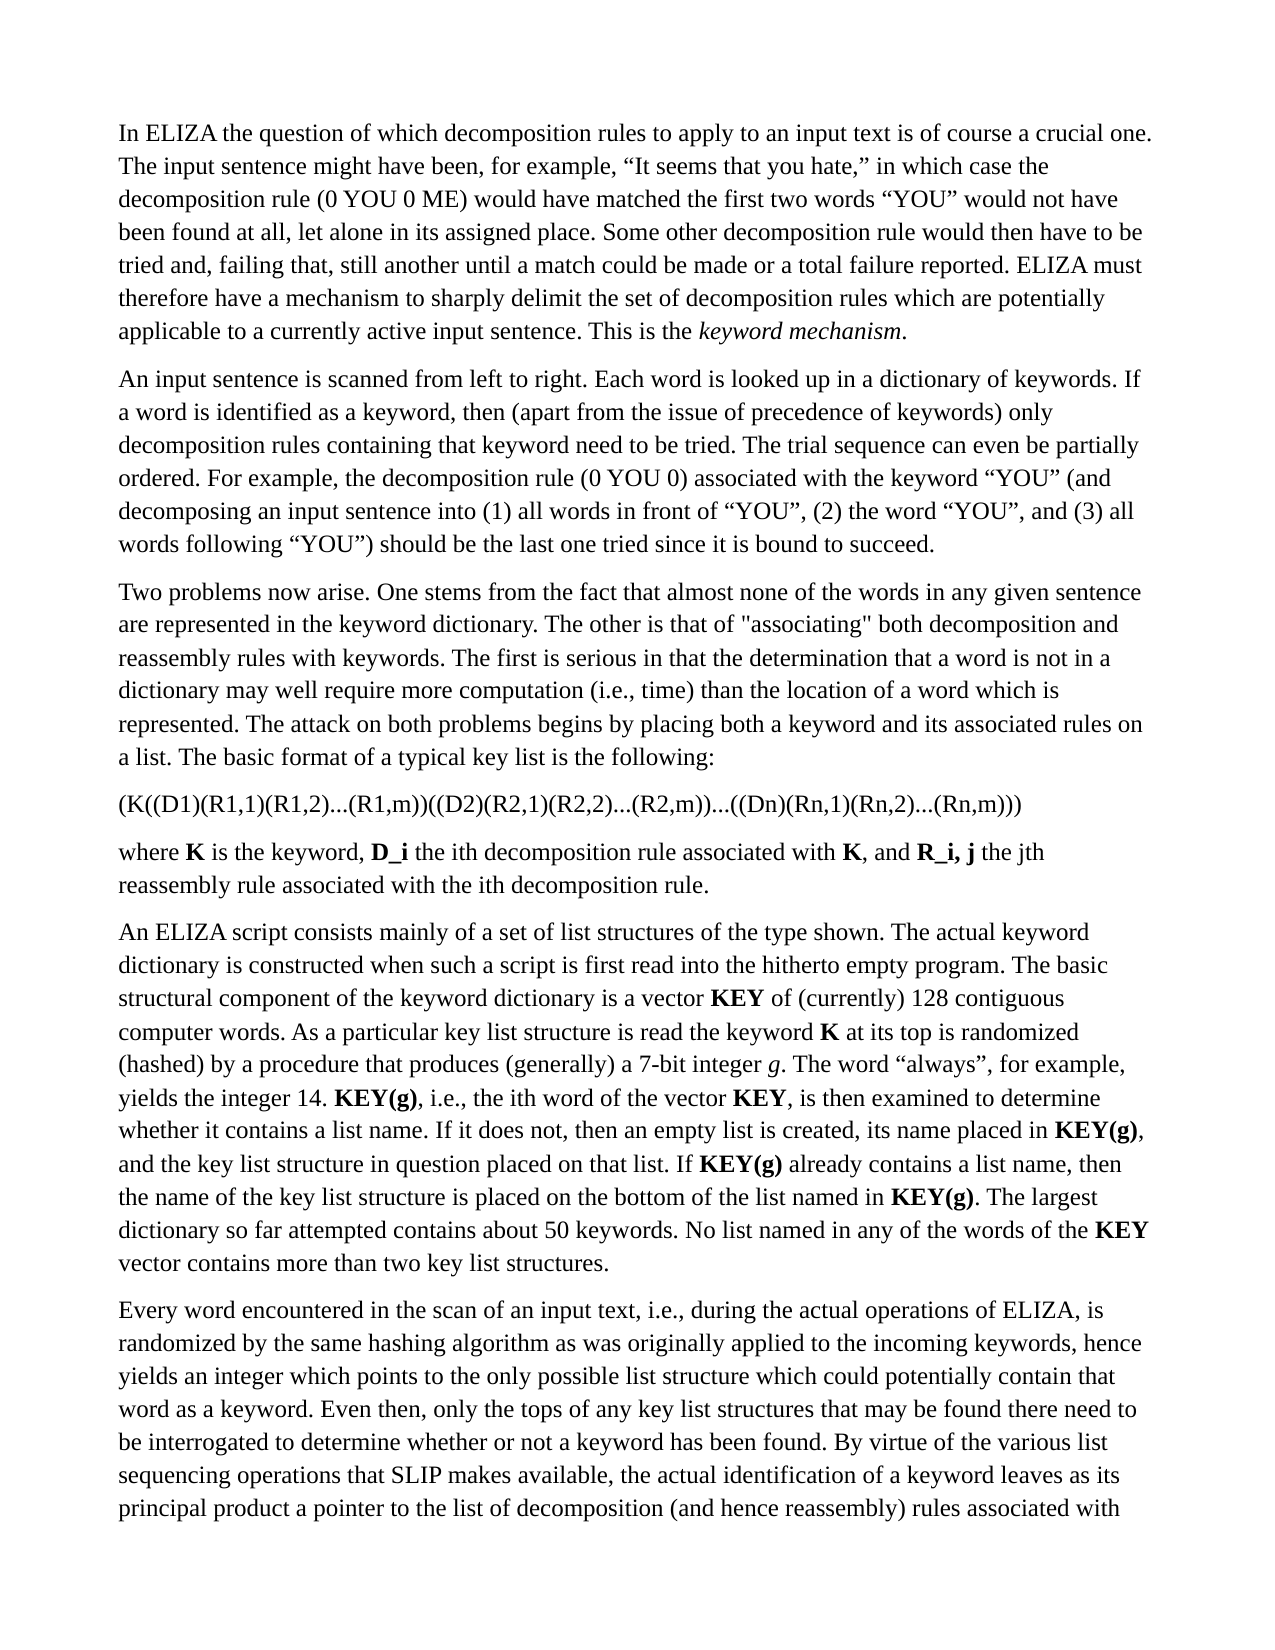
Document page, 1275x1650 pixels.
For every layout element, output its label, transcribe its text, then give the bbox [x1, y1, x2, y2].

text Every word encountered in the scan of an input text, i.e., during the actual operations of ELIZA, is randomized by the same hashing algorithm as was originally applied to the incoming keywords, hence yields an integer which points to the only possible list structure which could potentially contain that word as a keyword. Even then, only the tops of any key list structures that may be found there need to be interrogated to determine whether or not a keyword has been found. By virtue of the various list sequencing operations that SLIP makes available, the actual identification of a keyword leaves as its principal product a pointer to the list of decomposition (and hence reassembly) rules associated with [118, 1295, 1157, 1522]
text Two problems now arise. One stems from the fact that almost none of the words in any given sentence are represented in the keyword dictionary. The other is that of "associating" both decomposition and reassembly rules with keywords. The first is serious in that the determination that a word is not in a dictionary may well require more computation (i.e., time) than the location of a word which is represented. The attack on both problems begins by placing both a keyword and its associated rules on a list. The basic format of a typical key list is the following: [118, 577, 1157, 770]
text (K((D1​)(R1​,1)(R1​,2)...(R1​,m))((D2​)(R2​,1)(R2​,2)...(R2​,m))...((Dn​)(Rn​,1)(Rn​,2)...(Rn​,m))) [118, 789, 1157, 818]
text An ELIZA script consists mainly of a set of list structures of the type shown. The actual keyword dictionary is constructed when such a script is first read into the hitherto empty program. The basic structural component of the keyword dictionary is a vector KEY of (currently) 128 contiguous computer words. As a particular key list structure is read the keyword K at its top is randomized (hashed) by a procedure that produces (generally) a 7-bit integer g. The word “always”, for example, yields the integer 14. KEY(g), i.e., the ith word of the vector KEY, is then examined to determine whether it contains a list name. If it does not, then an empty list is created, its name placed in KEY(g), and the key list structure in question placed on that list. If KEY(g) already contains a list name, then the name of the key list structure is placed on the bottom of the list named in KEY(g). The largest dictionary so far attempted contains about 50 keywords. No list named in any of the words of the KEY vector contains more than two key list structures. [118, 917, 1157, 1276]
text An input sentence is scanned from left to right. Each word is looked up in a dictionary of keywords. If a word is identified as a keyword, then (apart from the issue of precedence of keywords) only decomposition rules containing that keyword need to be tried. The trial sequence can even be partially ordered. For example, the decomposition rule (0 YOU 0) associated with the keyword “YOU” (and decomposing an input sentence into (1) all words in front of “YOU”, (2) the word “YOU”, and (3) all words following “YOU”) should be the last one tried since it is bound to succeed. [118, 364, 1157, 558]
text where K is the keyword, D_i the ith decomposition rule associated with K, and R_i, j the jth reassembly rule associated with the ith decomposition rule. [118, 837, 1157, 899]
text In ELIZA the question of which decomposition rules to apply to an input text is of course a crucial one. The input sentence might have been, for example, “It seems that you hate,” in which case the decomposition rule (0 YOU 0 ME) would have matched the first two words “YOU” would not have been found at all, let alone in its assigned place. Some other decomposition rule would then have to be tried and, failing that, still another until a match could be made or a total failure reported. ELIZA must therefore have a mechanism to sharply delimit the set of decomposition rules which are potentially applicable to a currently active input sentence. This is the keyword mechanism. [118, 118, 1157, 345]
